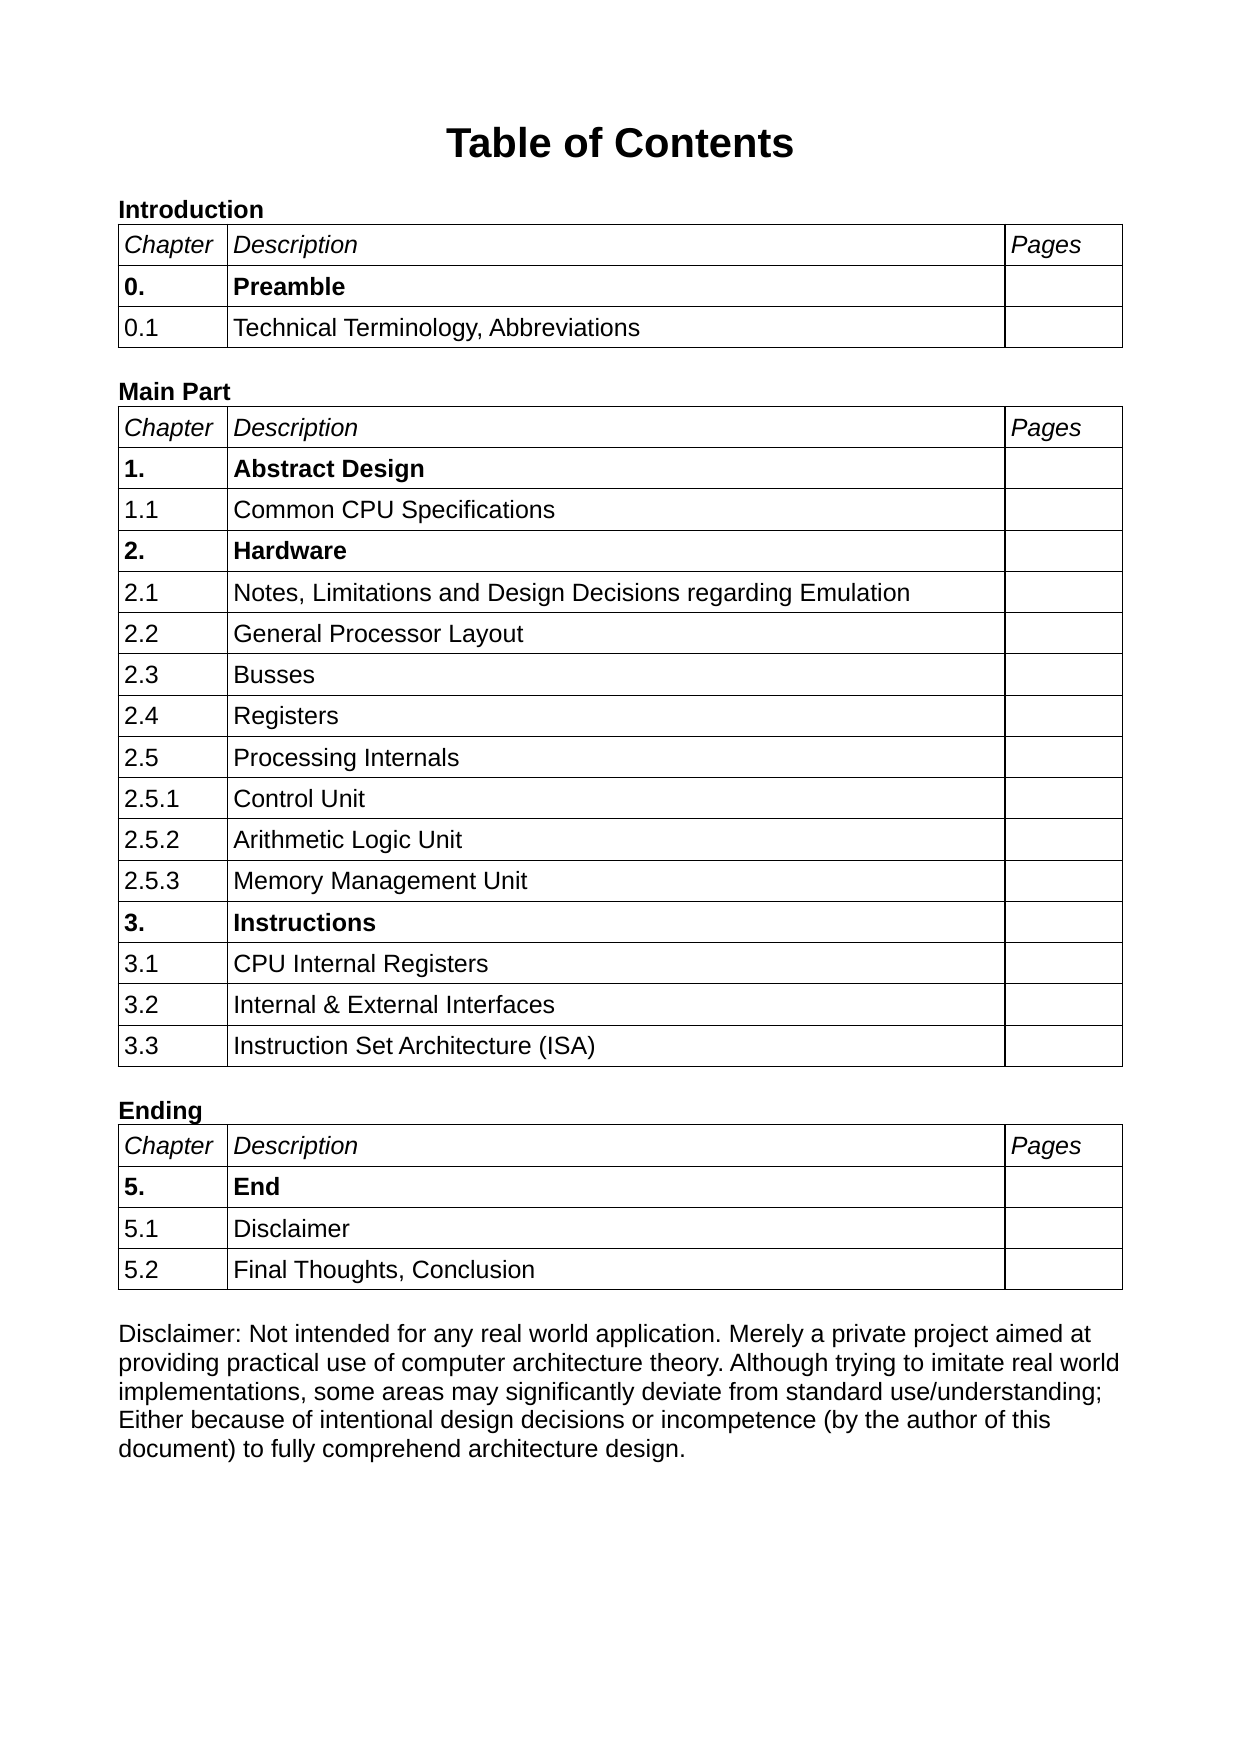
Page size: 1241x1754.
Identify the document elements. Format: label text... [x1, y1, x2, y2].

table_cell End [228, 1167, 1004, 1207]
table_cell 1.1 [119, 489, 227, 529]
table_cell Preamble [228, 266, 1004, 306]
table_cell Hardware [228, 531, 1004, 571]
table_header Chapter [119, 407, 227, 447]
table_cell [1006, 1249, 1122, 1289]
table_cell [1006, 943, 1122, 983]
table_cell General Processor Layout [228, 613, 1004, 653]
table_cell Internal & External Interfaces [228, 984, 1004, 1024]
table_cell [1006, 778, 1122, 818]
table_cell 5. [119, 1167, 227, 1207]
table_cell 0. [119, 266, 227, 306]
text Introduction [118, 195, 1122, 223]
table_header Pages [1006, 1125, 1122, 1166]
text Main Part [118, 377, 1122, 406]
table_cell [1006, 531, 1122, 571]
table_cell [1006, 613, 1122, 653]
table_cell [1006, 1167, 1122, 1207]
table_cell [1006, 1026, 1122, 1066]
table_cell Disclaimer [228, 1208, 1004, 1248]
table_cell Instructions [228, 902, 1004, 942]
text Ending [118, 1096, 1122, 1124]
table_cell 2.2 [119, 613, 227, 653]
table_cell 2.4 [119, 696, 227, 736]
table_cell [1006, 266, 1122, 306]
table_cell [1006, 984, 1122, 1024]
table_cell 2.1 [119, 572, 227, 612]
table_cell Final Thoughts, Conclusion [228, 1249, 1004, 1289]
table_cell Technical Terminology, Abbreviations [228, 307, 1004, 347]
table_cell 2. [119, 531, 227, 571]
table_cell Arithmetic Logic Unit [228, 819, 1004, 859]
table_cell [1006, 654, 1122, 694]
table_cell Control Unit [228, 778, 1004, 818]
table_cell 2.5 [119, 737, 227, 777]
table_header Chapter [119, 225, 227, 265]
table_cell Processing Internals [228, 737, 1004, 777]
table_cell 3.1 [119, 943, 227, 983]
table_cell [1006, 448, 1122, 488]
table_header Description [228, 1125, 1004, 1166]
text Disclaimer: Not intended for any real world application. Merely a private project aimed at providing practical use of computer architecture theory. Although trying to imitate real world implementations, some areas may significantly deviate from standard use/understanding; Either because of intentional design decisions or incompetence (by the author of this document) to fully comprehend architecture design. [118, 1319, 1122, 1463]
table_cell [1006, 572, 1122, 612]
table_cell [1006, 902, 1122, 942]
table_header Pages [1006, 225, 1122, 265]
text Table of Contents [118, 118, 1122, 166]
table_header Description [228, 407, 1004, 447]
table_cell 2.5.1 [119, 778, 227, 818]
table_cell [1006, 1208, 1122, 1248]
table_cell Busses [228, 654, 1004, 694]
table_cell [1006, 307, 1122, 347]
table_cell Common CPU Specifications [228, 489, 1004, 529]
table_header Pages [1006, 407, 1122, 447]
table_header Description [228, 225, 1004, 265]
table_cell 5.2 [119, 1249, 227, 1289]
table_cell [1006, 696, 1122, 736]
table_cell [1006, 489, 1122, 529]
table_cell 2.5.2 [119, 819, 227, 859]
table_cell CPU Internal Registers [228, 943, 1004, 983]
table_cell 3.2 [119, 984, 227, 1024]
table_cell 0.1 [119, 307, 227, 347]
table_cell [1006, 861, 1122, 901]
table_cell Registers [228, 696, 1004, 736]
table_cell 5.1 [119, 1208, 227, 1248]
table_cell 2.5.3 [119, 861, 227, 901]
table_cell Notes, Limitations and Design Decisions regarding Emulation [228, 572, 1004, 612]
table_cell 3.3 [119, 1026, 227, 1066]
table_cell 3. [119, 902, 227, 942]
table_cell 1. [119, 448, 227, 488]
table_cell 2.3 [119, 654, 227, 694]
table_header Chapter [119, 1125, 227, 1166]
table_cell Abstract Design [228, 448, 1004, 488]
table_cell Instruction Set Architecture (ISA) [228, 1026, 1004, 1066]
table_cell Memory Management Unit [228, 861, 1004, 901]
table_cell [1006, 737, 1122, 777]
table_cell [1006, 819, 1122, 859]
